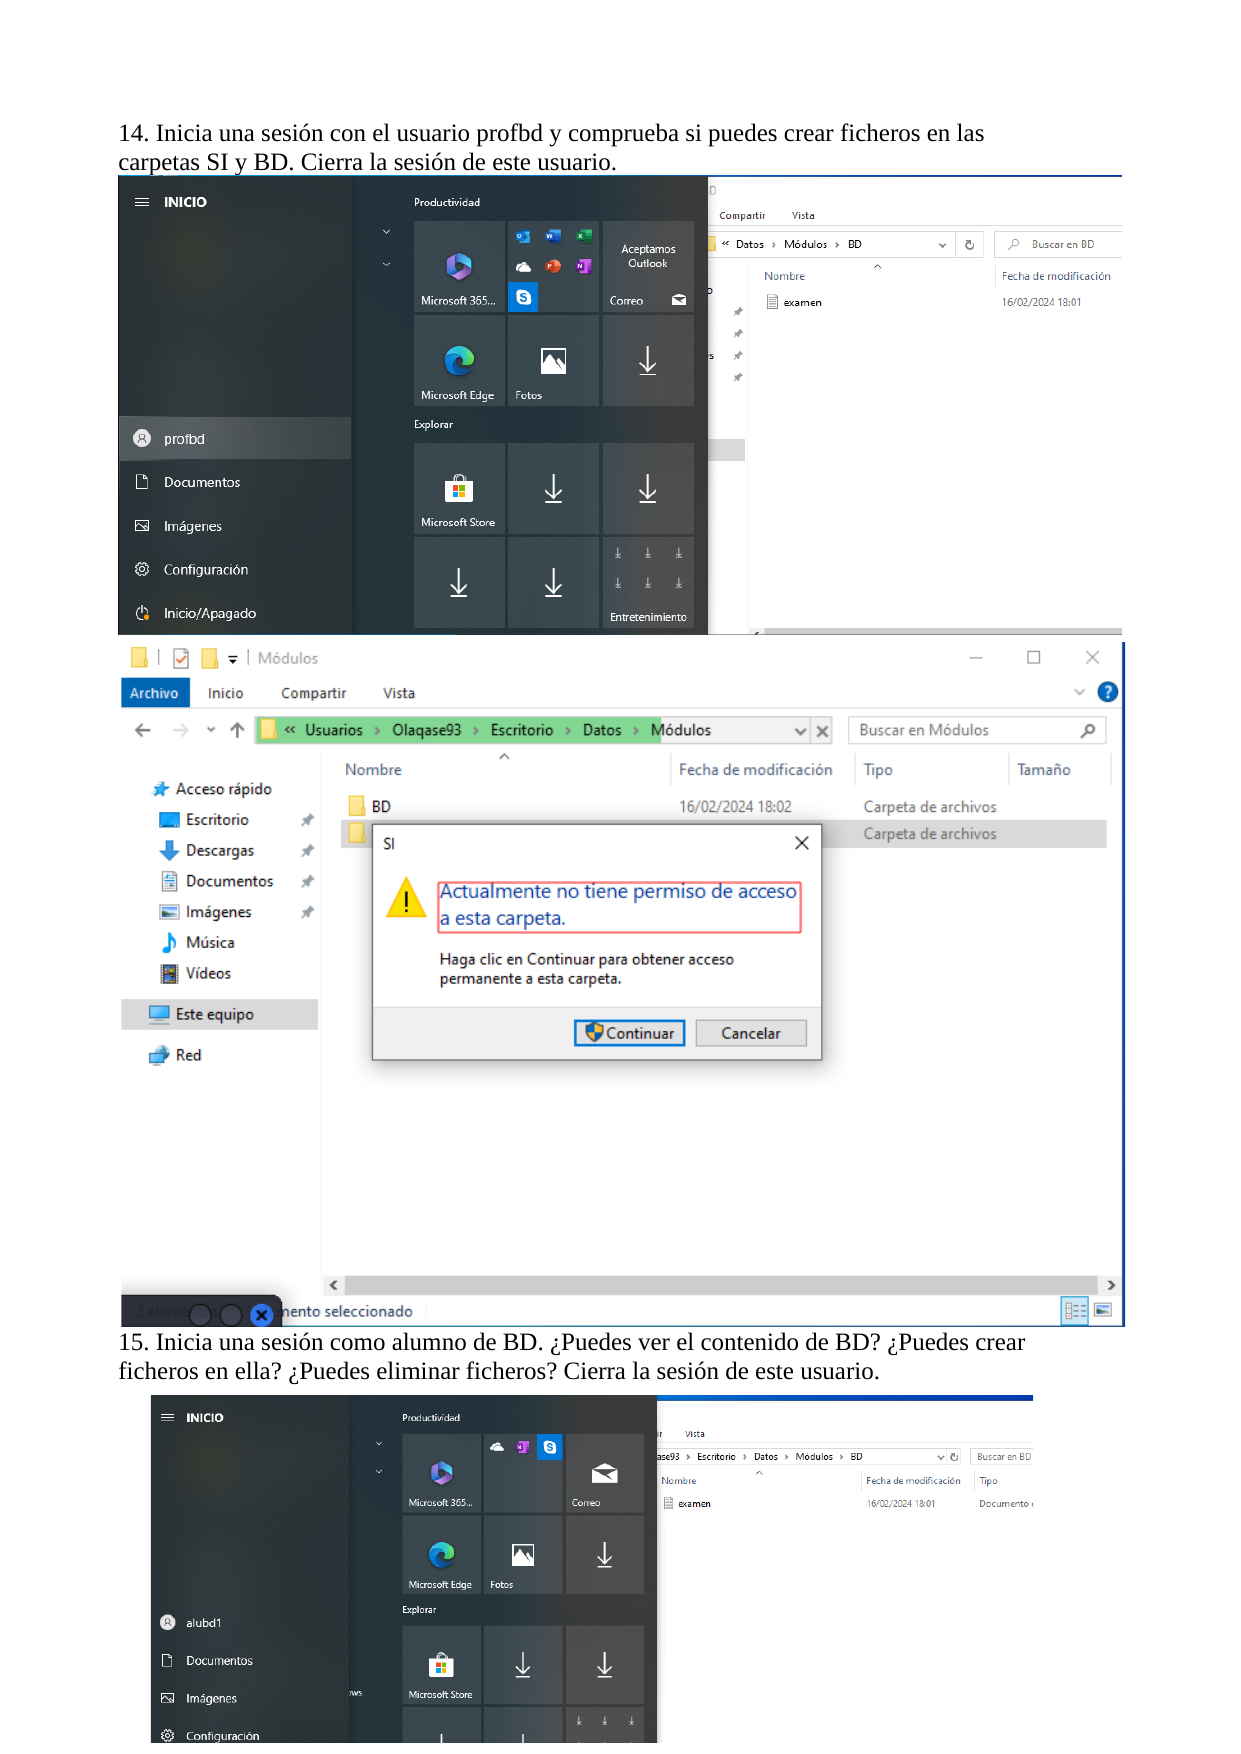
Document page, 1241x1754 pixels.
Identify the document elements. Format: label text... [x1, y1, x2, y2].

text ficheros en ella? ¿Puedes eliminar ficheros? Cierra la sesión de este usuario. [118, 1356, 1122, 1384]
text 15. Inicia una sesión como alumno de BD. ¿Puedes ver el contenido de BD? ¿Puedes crear [118, 635, 1122, 1356]
picture [150, 1395, 1034, 1743]
picture [121, 642, 1126, 1327]
text carpetas SI y BD. Cierra la sesión de este usuario. [118, 147, 1122, 175]
text 14. Inicia una sesión con el usuario profbd y comprueba si puedes crear ficheros en las [118, 118, 1122, 147]
picture [118, 175, 1123, 635]
